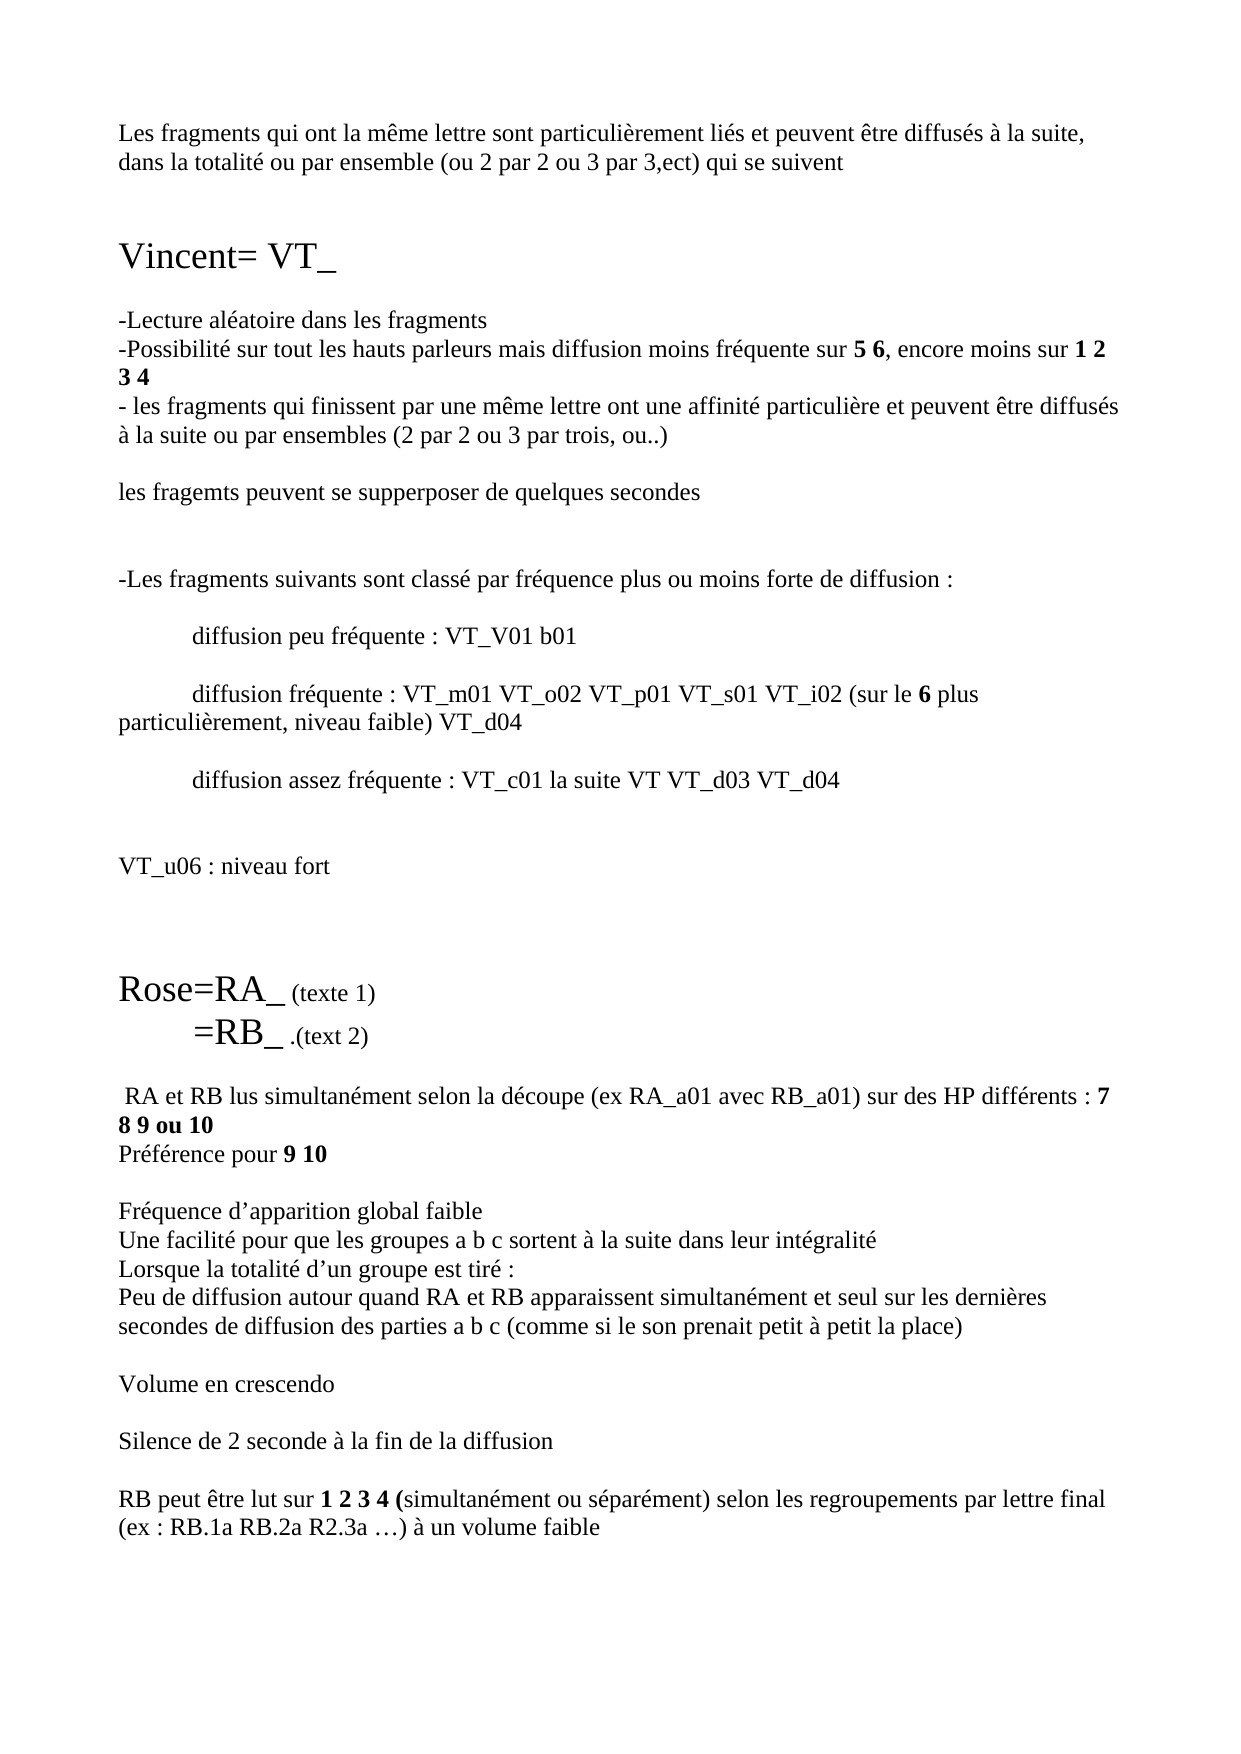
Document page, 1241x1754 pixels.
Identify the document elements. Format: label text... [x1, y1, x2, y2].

text Silence de 2 seconde à la fin de la diffusion [118, 1426, 1122, 1455]
text Fréquence d’apparition global faible [118, 1196, 1122, 1225]
text Les fragments qui ont la même lettre sont particulièrement liés et peuvent être diffusés à la suite, dans la totalité ou par ensemble (ou 2 par 2 ou 3 par 3,ect) qui se suivent [118, 118, 1122, 176]
text Vincent= VT_ [118, 233, 1122, 276]
text -Lecture aléatoire dans les fragments [118, 305, 1122, 334]
text VT_u06 : niveau fort [118, 851, 1122, 880]
text Volume en crescendo [118, 1369, 1122, 1397]
text Une facilité pour que les groupes a b c sortent à la suite dans leur intégralité [118, 1225, 1122, 1254]
text - les fragments qui finissent par une même lettre ont une affinité particulière et peuvent être diffusés à la suite ou par ensembles (2 par 2 ou 3 par trois, ou..) [118, 391, 1122, 449]
text RB peut être lut sur 1 2 3 4 (simultanément ou séparément) selon les regroupements par lettre final (ex : RB.1a RB.2a R2.3a …) à un volume faible [118, 1484, 1122, 1541]
text diffusion assez fréquente : VT_c01 la suite VT VT_d03 VT_d04 [118, 765, 1122, 794]
text Rose=RA_ (texte 1) [118, 966, 1122, 1009]
text Préférence pour 9 10 [118, 1139, 1122, 1167]
text diffusion fréquente : VT_m01 VT_o02 VT_p01 VT_s01 VT_i02 (sur le 6 plus particulièrement, niveau faible) VT_d04 [118, 679, 1122, 736]
text Peu de diffusion autour quand RA et RB apparaissent simultanément et seul sur les dernières secondes de diffusion des parties a b c (comme si le son prenait petit à petit la place) [118, 1282, 1122, 1340]
text -Possibilité sur tout les hauts parleurs mais diffusion moins fréquente sur 5 6, encore moins sur 1 2 3 4 [118, 334, 1122, 391]
text diffusion peu fréquente : VT_V01 b01 [118, 621, 1122, 650]
text =RB_ .(text 2) [118, 1009, 1122, 1052]
text RA et RB lus simultanément selon la découpe (ex RA_a01 avec RB_a01) sur des HP différents : 7 8 9 ou 10 [118, 1081, 1122, 1139]
text les fragemts peuvent se supperposer de quelques secondes [118, 477, 1122, 506]
text Lorsque la totalité d’un groupe est tiré : [118, 1254, 1122, 1282]
text -Les fragments suivants sont classé par fréquence plus ou moins forte de diffusion : [118, 564, 1122, 592]
